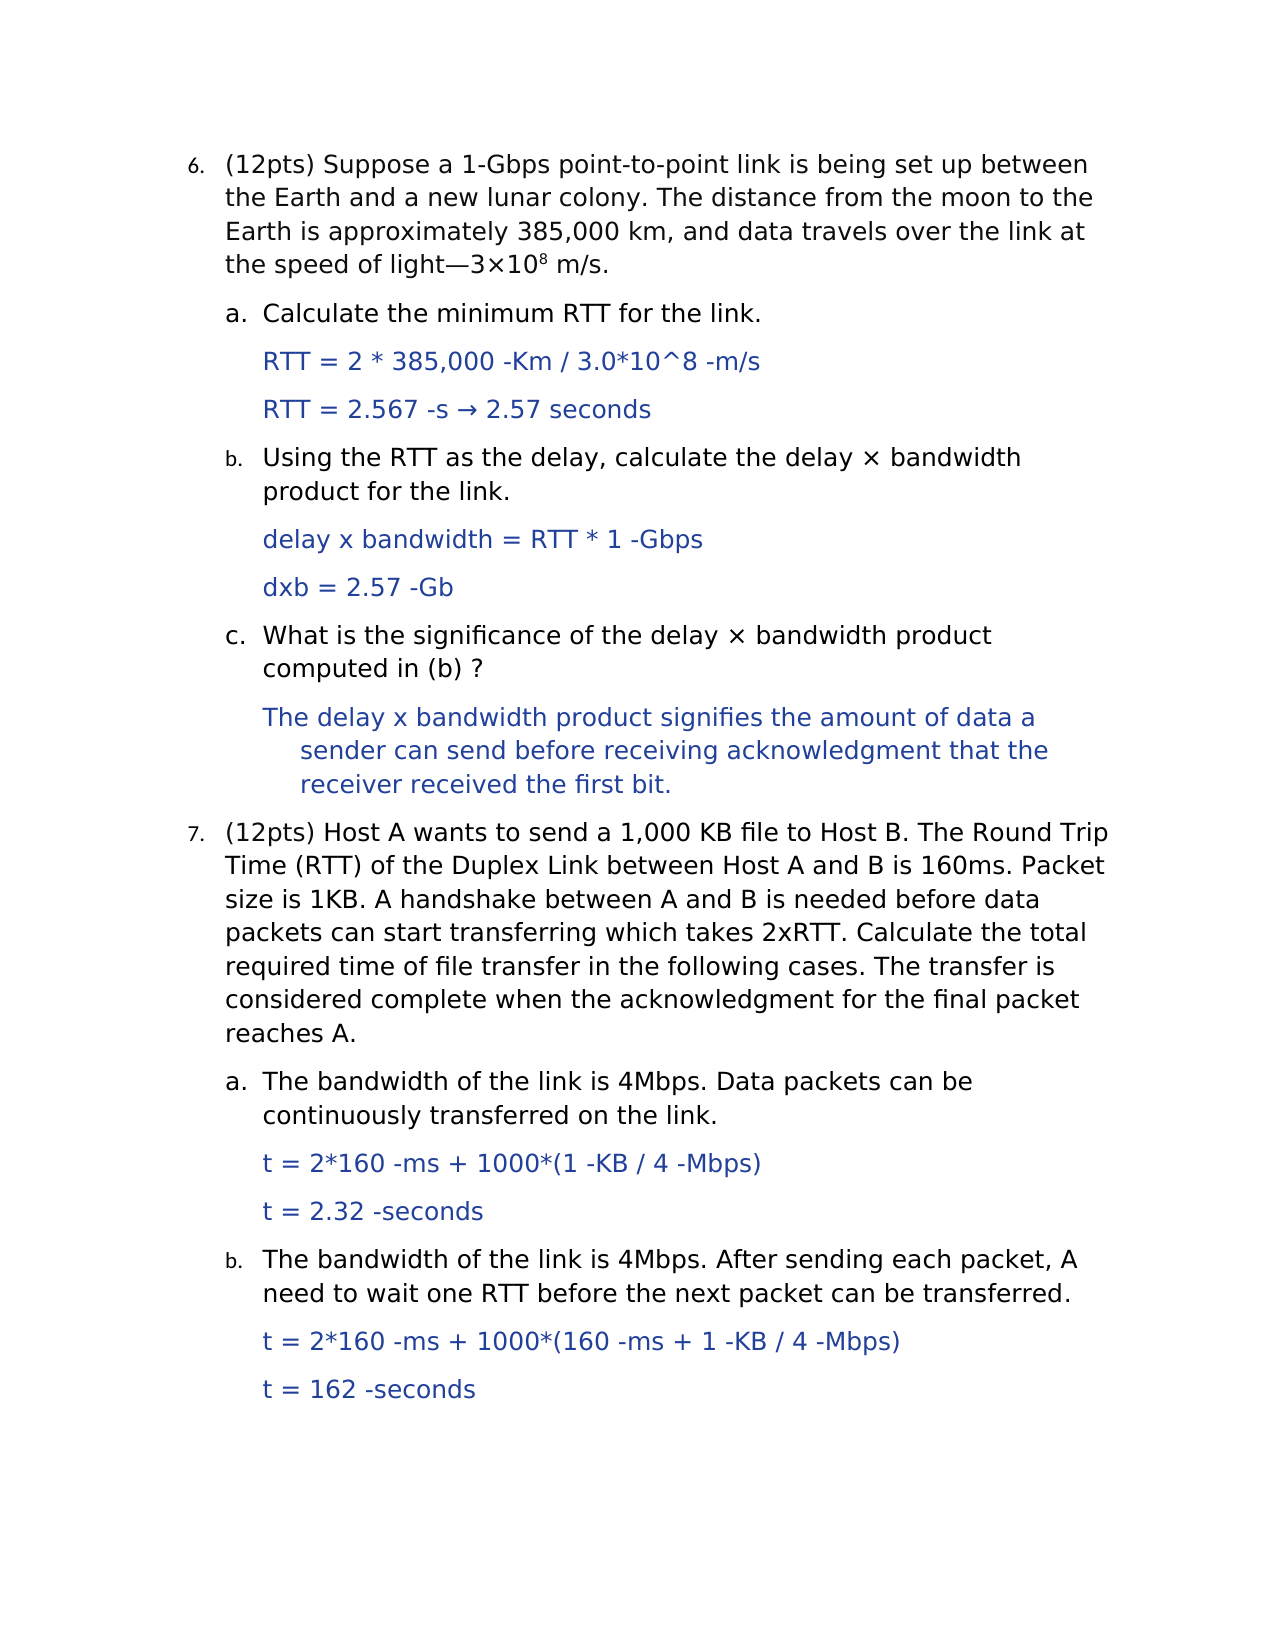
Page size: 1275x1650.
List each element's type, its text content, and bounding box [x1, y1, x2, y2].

list The bandwidth of the link is 4Mbps. Data packets can be continuously transferred on the link. [225, 1067, 1125, 1130]
list Calculate the minimum RTT for the link. [225, 299, 1125, 328]
list The delay x bandwidth product signifies the amount of data a sender can send before receiving acknowledgment that the receiver received the first bit. [262, 703, 1125, 799]
list t = 2.32 -seconds [262, 1197, 1125, 1226]
list Using the RTT as the delay, calculate the delay × bandwidth product for the link. [225, 443, 1125, 506]
list (12pts) Host A wants to send a 1,000 KB file to Host B. The Round Trip Time (RTT) of the Duplex Link between Host A and B is 160ms. Packet size is 1KB. A handshake between A and B is needed before data packets can start transferring which takes 2xRTT. Calculate the total required time of file transfer in the following cases. The transfer is considered complete when the acknowledgment for the final packet reaches A. [187, 818, 1125, 1048]
list t = 2*160 -ms + 1000*(160 -ms + 1 -KB / 4 -Mbps) [262, 1327, 1125, 1356]
list t = 162 -seconds [262, 1375, 1125, 1404]
list t = 2*160 -ms + 1000*(1 -KB / 4 -Mbps) [262, 1149, 1125, 1178]
list What is the significance of the delay × bandwidth product computed in (b) ? [225, 621, 1125, 684]
list delay x bandwidth = RTT * 1 -Gbps [225, 525, 1125, 554]
list The bandwidth of the link is 4Mbps. After sending each packet, A need to wait one RTT before the next packet can be transferred. [225, 1245, 1125, 1308]
list RTT = 2.567 -s → 2.57 seconds [225, 395, 1125, 424]
list (12pts) Suppose a 1-Gbps point-to-point link is being set up between the Earth and a new lunar colony. The distance from the moon to the Earth is approximately 385,000 km, and data travels over the link at the speed of light—3×108 m/s. [187, 150, 1125, 280]
list RTT = 2 * 385,000 -Km / 3.0*10^8 -m/s [225, 347, 1125, 376]
list dxb = 2.57 -Gb [225, 573, 1125, 602]
